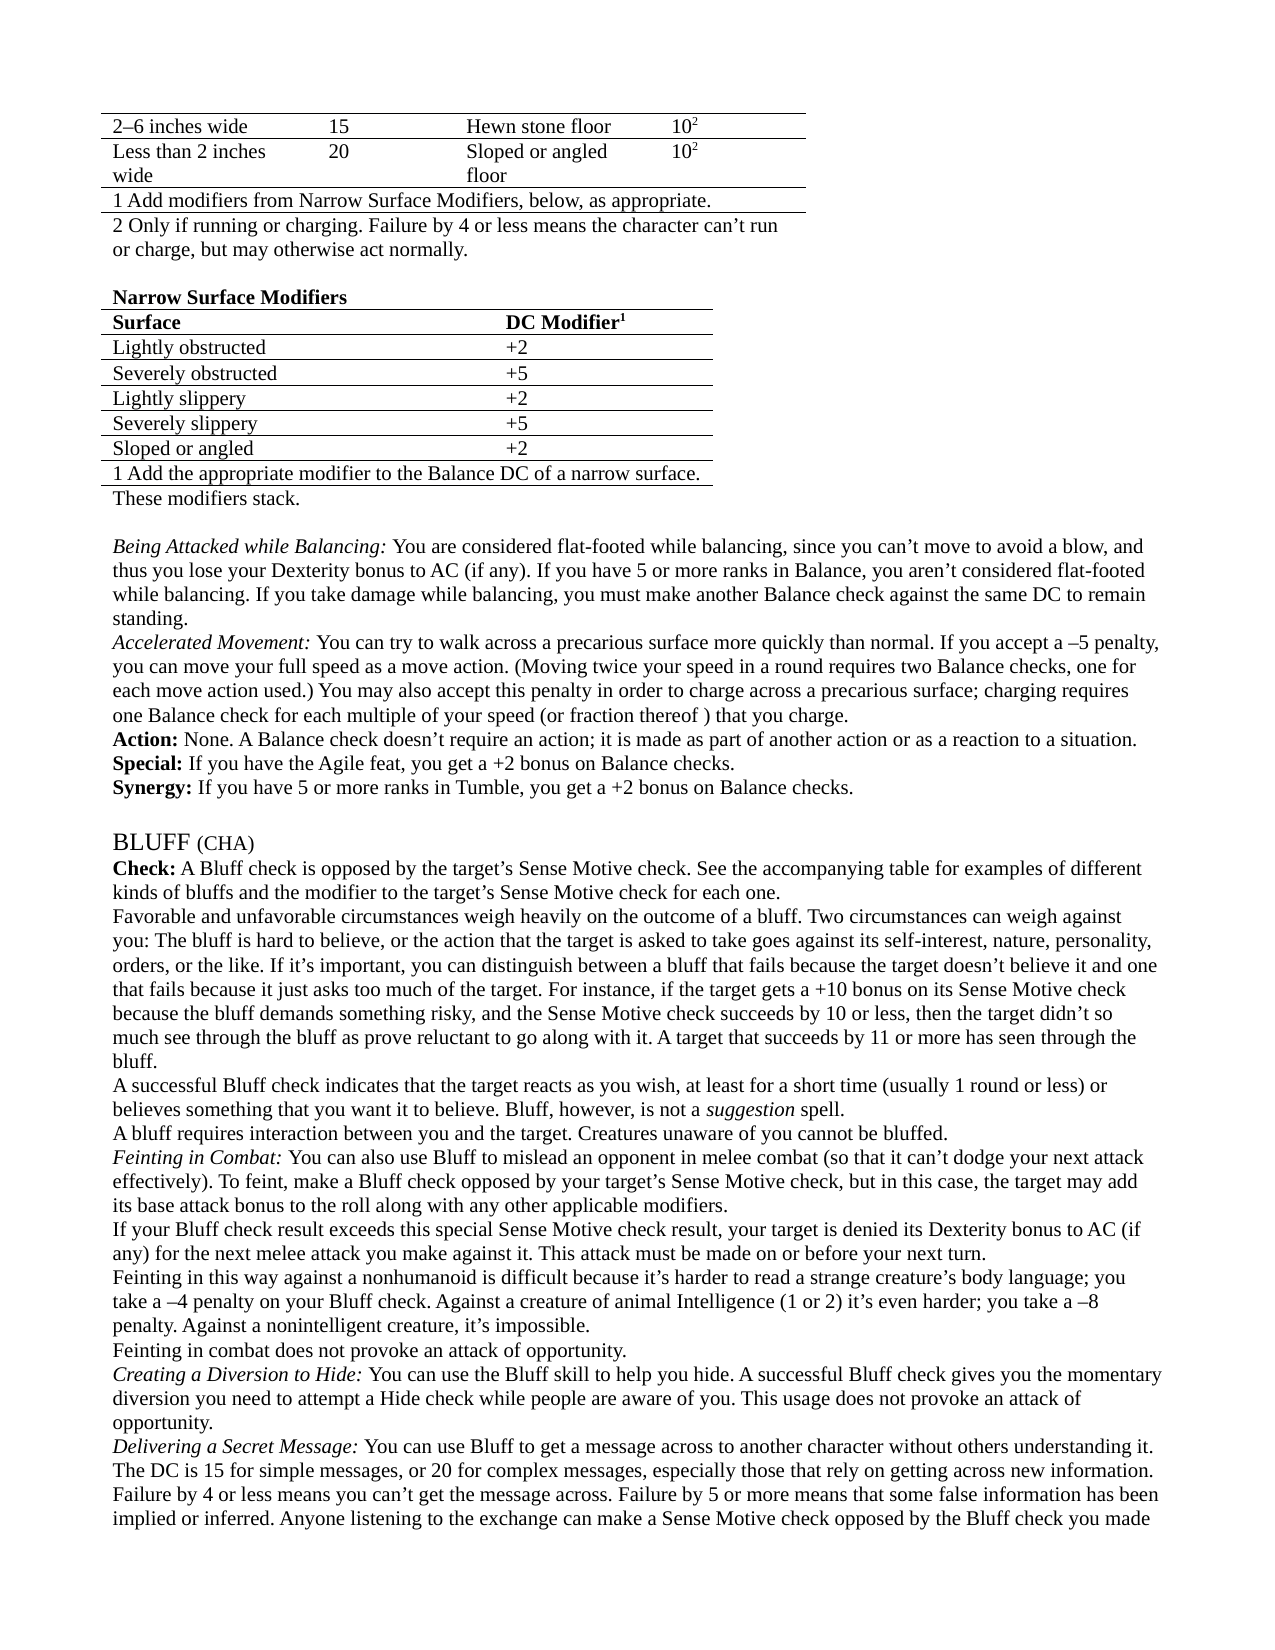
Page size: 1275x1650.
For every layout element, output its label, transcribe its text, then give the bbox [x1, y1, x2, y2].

text Check: A Bluff check is opposed by the target’s Sense Motive check. See the accompanying table for examples of different kinds of bluffs and the modifier to the target’s Sense Motive check for each one. [112, 856, 1162, 904]
table_cell 20 [317, 139, 455, 187]
table_cell Less than 2 inches wide [101, 139, 317, 187]
table_cell 2 Only if running or charging. Failure by 4 or less means the character can’t run or charge, but may otherwise act normally. [101, 213, 806, 261]
table_cell 15 [317, 114, 455, 138]
text Feinting in combat does not provoke an attack of opportunity. [112, 1337, 1162, 1362]
text If your Bluff check result exceeds this special Sense Motive check result, your target is denied its Dexterity bonus to AC (if any) for the next melee attack you make against it. This attack must be made on or before your next turn. [112, 1217, 1162, 1265]
text Feinting in this way against a nonhumanoid is difficult because it’s harder to read a strange creature’s body language; you take a –4 penalty on your Bluff check. Against a creature of animal Intelligence (1 or 2) it’s even harder; you take a –8 penalty. Against a nonintelligent creature, it’s impossible. [112, 1265, 1162, 1337]
table_header Narrow Surface Modifiers [101, 285, 494, 309]
table_cell Lightly slippery [101, 386, 494, 409]
table_cell +2 [494, 386, 713, 409]
table_cell Sloped or angled floor [455, 139, 660, 187]
table_cell 2–6 inches wide [101, 114, 317, 138]
text BLUFF (CHA) [112, 827, 1162, 856]
text Action: None. A Balance check doesn’t require an action; it is made as part of another action or as a reaction to a situation. [112, 727, 1162, 751]
table_cell +5 [494, 411, 713, 435]
table_cell 102 [660, 139, 806, 187]
table_cell Severely obstructed [101, 360, 494, 384]
text Feinting in Combat: You can also use Bluff to mislead an opponent in melee combat (so that it can’t dodge your next attack effectively). To feint, make a Bluff check opposed by your target’s Sense Motive check, but in this case, the target may add its base attack bonus to the roll along with any other applicable modifiers. [112, 1145, 1162, 1217]
table_header [494, 285, 713, 309]
text Synergy: If you have 5 or more ranks in Tumble, you get a +2 bonus on Balance checks. [112, 775, 1162, 799]
table_cell Lightly obstructed [101, 335, 494, 359]
table_cell Sloped or angled [101, 436, 494, 460]
text A successful Bluff check indicates that the target reacts as you wish, at least for a short time (usually 1 round or less) or believes something that you want it to believe. Bluff, however, is not a suggestion spell. [112, 1073, 1162, 1121]
text Being Attacked while Balancing: You are considered flat-footed while balancing, since you can’t move to avoid a blow, and thus you lose your Dexterity bonus to AC (if any). If you have 5 or more ranks in Balance, you aren’t considered flat-footed while balancing. If you take damage while balancing, you must make another Balance check against the same DC to remain standing. [112, 534, 1162, 630]
table_cell Severely slippery [101, 411, 494, 435]
table_cell DC Modifier1 [494, 310, 713, 334]
table_cell 1 Add the appropriate modifier to the Balance DC of a narrow surface. [101, 461, 713, 485]
table_cell +2 [494, 436, 713, 460]
table_cell Surface [101, 310, 494, 334]
table_cell 1 Add modifiers from Narrow Surface Modifiers, below, as appropriate. [101, 188, 806, 212]
text Accelerated Movement: You can try to walk across a precarious surface more quickly than normal. If you accept a –5 penalty, you can move your full speed as a move action. (Moving twice your speed in a round requires two Balance checks, one for each move action used.) You may also accept this penalty in order to charge across a precarious surface; charging requires one Balance check for each multiple of your speed (or fraction thereof ) that you charge. [112, 630, 1162, 727]
table_cell These modifiers stack. [101, 486, 713, 510]
table_cell +5 [494, 360, 713, 384]
table_cell Hewn stone floor [455, 114, 660, 138]
table_cell 102 [660, 114, 806, 138]
text Creating a Diversion to Hide: You can use the Bluff skill to help you hide. A successful Bluff check gives you the momentary diversion you need to attempt a Hide check while people are aware of you. This usage does not provoke an attack of opportunity. [112, 1362, 1162, 1434]
text Favorable and unfavorable circumstances weigh heavily on the outcome of a bluff. Two circumstances can weigh against you: The bluff is hard to believe, or the action that the target is asked to take goes against its self-interest, nature, personality, orders, or the like. If it’s important, you can distinguish between a bluff that fails because the target doesn’t believe it and one that fails because it just asks too much of the target. For instance, if the target gets a +10 bonus on its Sense Motive check because the bluff demands something risky, and the Sense Motive check succeeds by 10 or less, then the target didn’t so much see through the bluff as prove reluctant to go along with it. A target that succeeds by 11 or more has seen through the bluff. [112, 904, 1162, 1073]
text Special: If you have the Agile feat, you get a +2 bonus on Balance checks. [112, 751, 1162, 775]
table_cell +2 [494, 335, 713, 359]
text A bluff requires interaction between you and the target. Creatures unaware of you cannot be bluffed. [112, 1121, 1162, 1145]
text Delivering a Secret Message: You can use Bluff to get a message across to another character without others understanding it. The DC is 15 for simple messages, or 20 for complex messages, especially those that rely on getting across new information. Failure by 4 or less means you can’t get the message across. Failure by 5 or more means that some false information has been implied or inferred. Anyone listening to the exchange can make a Sense Motive check opposed by the Bluff check you made [112, 1434, 1162, 1530]
